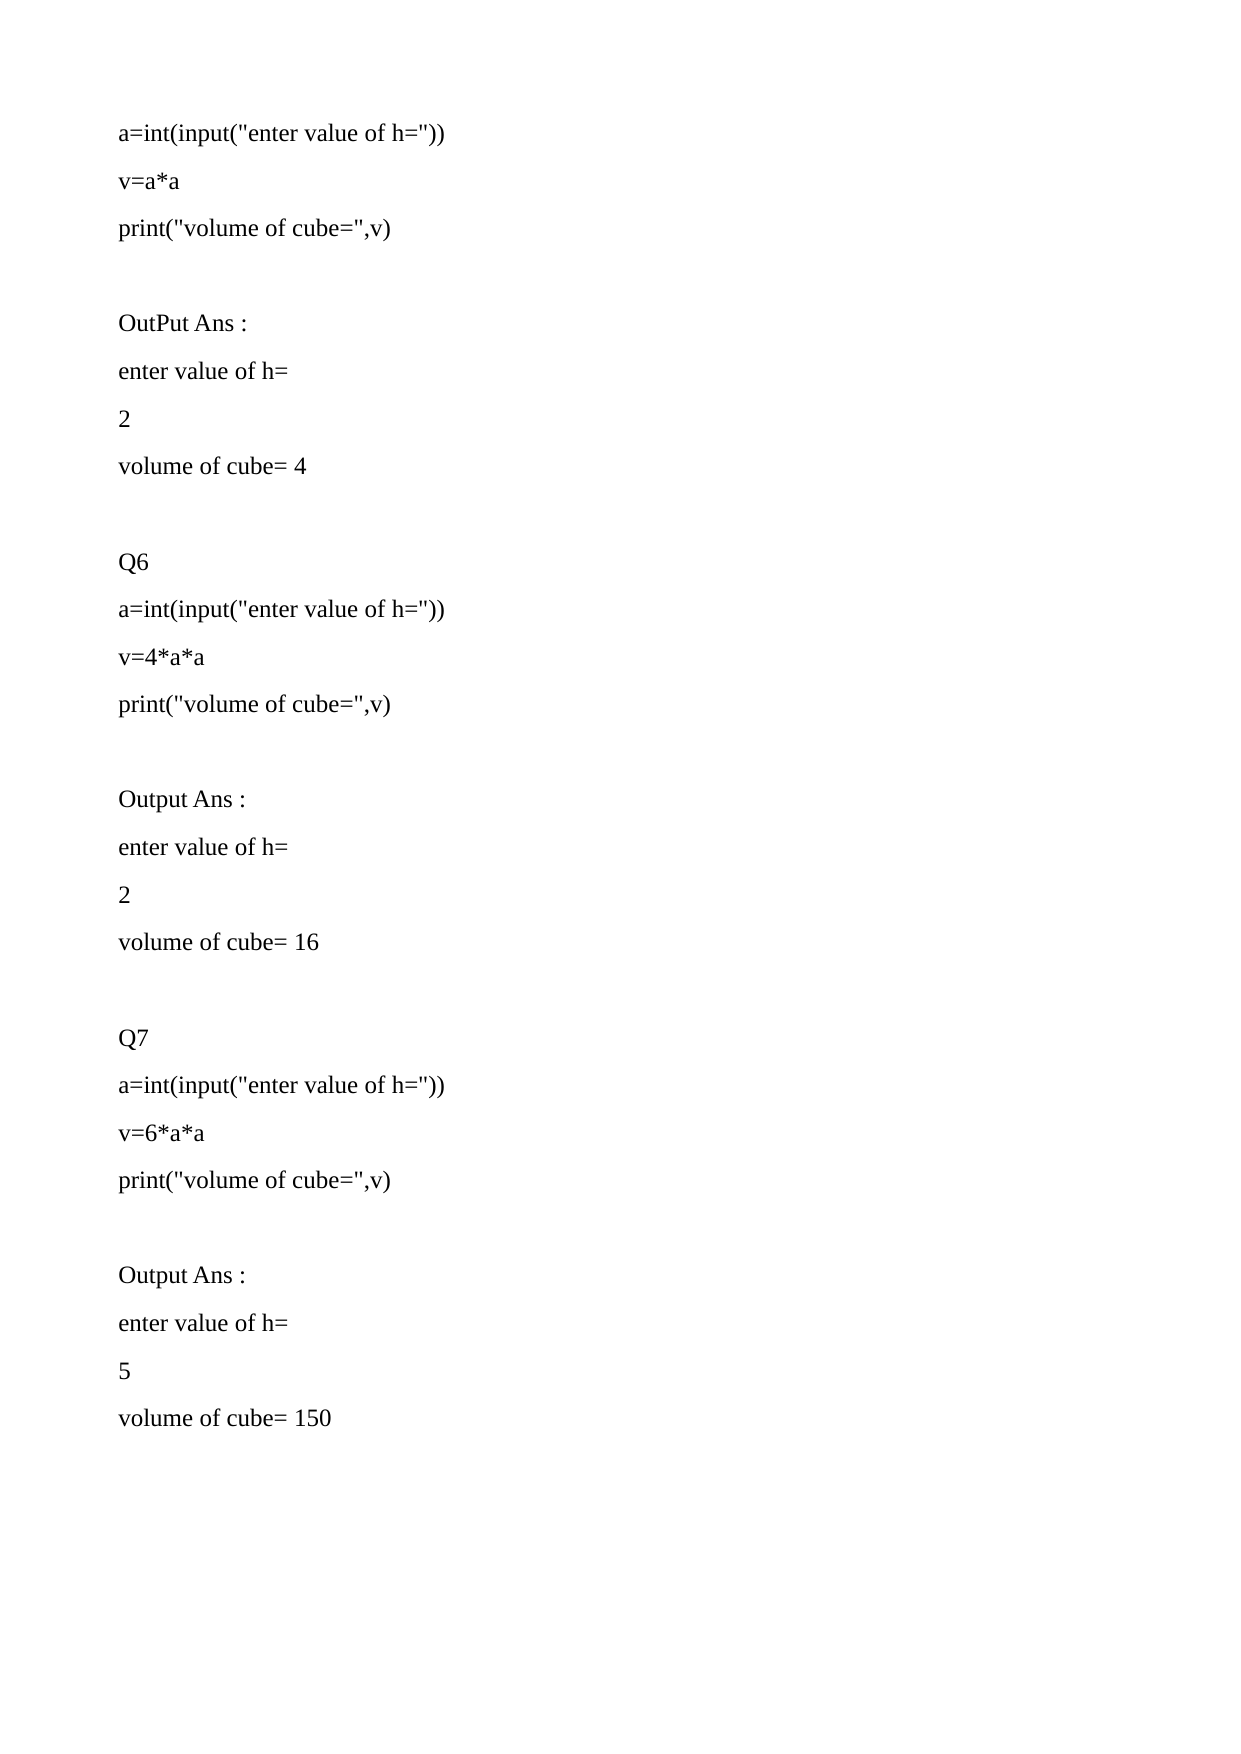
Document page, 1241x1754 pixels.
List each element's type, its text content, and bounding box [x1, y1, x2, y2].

text print("volume of cube=",v) [118, 213, 1122, 242]
text volume of cube= 16 [118, 927, 1122, 956]
text a=int(input("enter value of h=")) [118, 594, 1122, 623]
text v=6*a*a [118, 1118, 1122, 1147]
text enter value of h= [118, 832, 1122, 861]
text Q6 [118, 547, 1122, 575]
text a=int(input("enter value of h=")) [118, 118, 1122, 147]
text 2 [118, 880, 1122, 908]
text Output Ans : [118, 784, 1122, 813]
text OutPut Ans : [118, 308, 1122, 337]
text print("volume of cube=",v) [118, 689, 1122, 718]
text volume of cube= 150 [118, 1403, 1122, 1432]
text Q7 [118, 1023, 1122, 1051]
text Output Ans : [118, 1261, 1122, 1289]
text 5 [118, 1356, 1122, 1384]
text ­ [118, 1451, 1122, 1480]
text enter value of h= [118, 356, 1122, 385]
text v=a*a [118, 166, 1122, 194]
text print("volume of cube=",v) [118, 1165, 1122, 1194]
text enter value of h= [118, 1308, 1122, 1337]
text a=int(input("enter value of h=")) [118, 1070, 1122, 1099]
text volume of cube= 4 [118, 451, 1122, 480]
text 2 [118, 404, 1122, 432]
text v=4*a*a [118, 642, 1122, 671]
